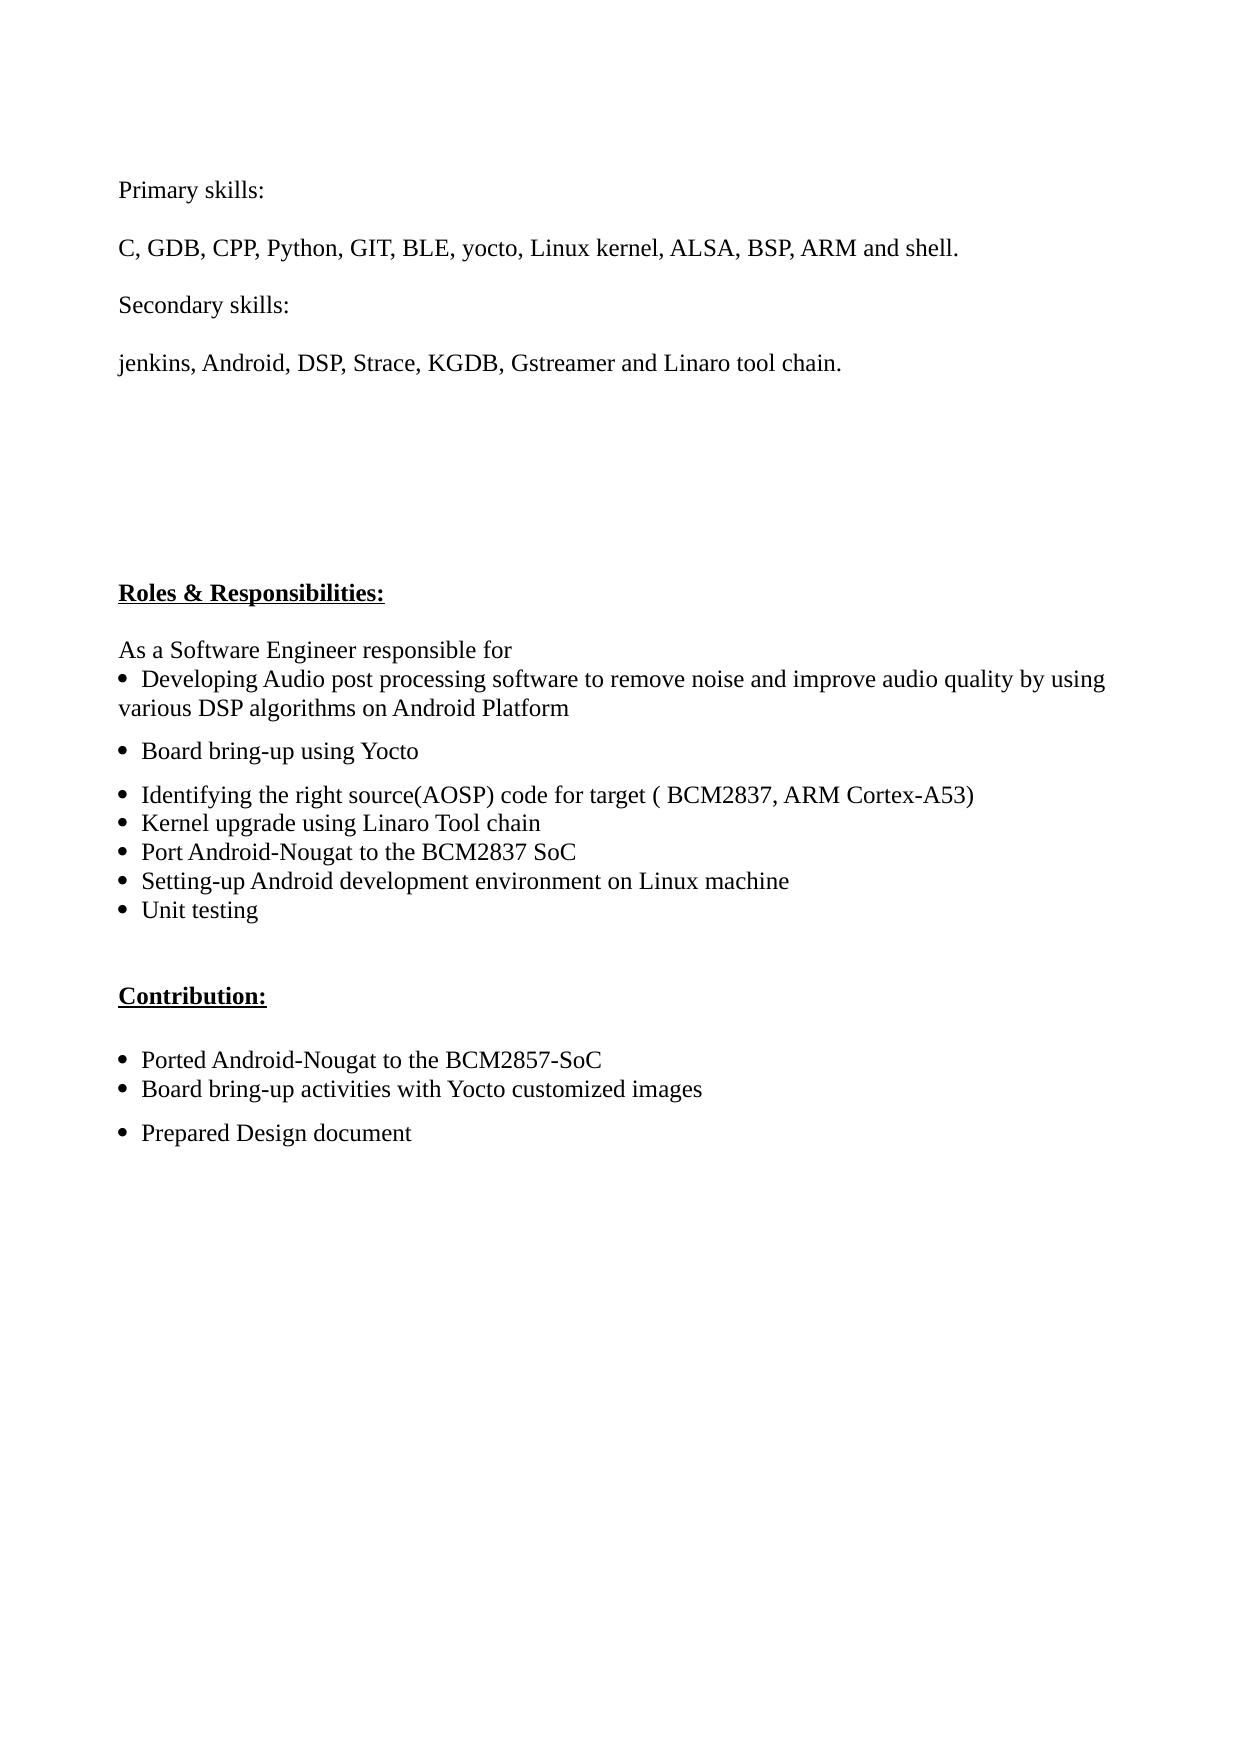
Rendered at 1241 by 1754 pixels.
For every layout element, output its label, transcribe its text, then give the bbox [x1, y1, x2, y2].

text · Kernel upgrade using Linaro Tool chain [118, 808, 1122, 837]
text · Port Android-Nougat to the BCM2837 SoC [118, 837, 1122, 866]
text · Unit testing [118, 895, 1122, 923]
text Roles & Responsibilities: [118, 578, 1122, 607]
text Primary skills: [118, 176, 1122, 204]
text · Prepared Design document [118, 1118, 1122, 1146]
text · Setting-up Android development environment on Linux machine [118, 866, 1122, 895]
text · Board bring-up using Yocto [118, 736, 1122, 765]
text jenkins, Android, DSP, Strace, KGDB, Gstreamer and Linaro tool chain. [118, 348, 1122, 377]
text Secondary skills: [118, 291, 1122, 319]
text · Board bring-up activities with Yocto customized images [118, 1074, 1122, 1103]
text As a Software Engineer responsible for [118, 636, 1122, 664]
text Contribution: [118, 981, 1122, 1010]
text · Ported Android-Nougat to the BCM2857-SoC [118, 1046, 1122, 1074]
text · Developing Audio post processing software to remove noise and improve audio quality by using various DSP algorithms on Android Platform [118, 664, 1122, 722]
text · Identifying the right source(AOSP) code for target ( BCM2837, ARM Cortex-A53) [118, 780, 1122, 808]
text C, GDB, CPP, Python, GIT, BLE, yocto, Linux kernel, ALSA, BSP, ARM and shell. [118, 233, 1122, 262]
